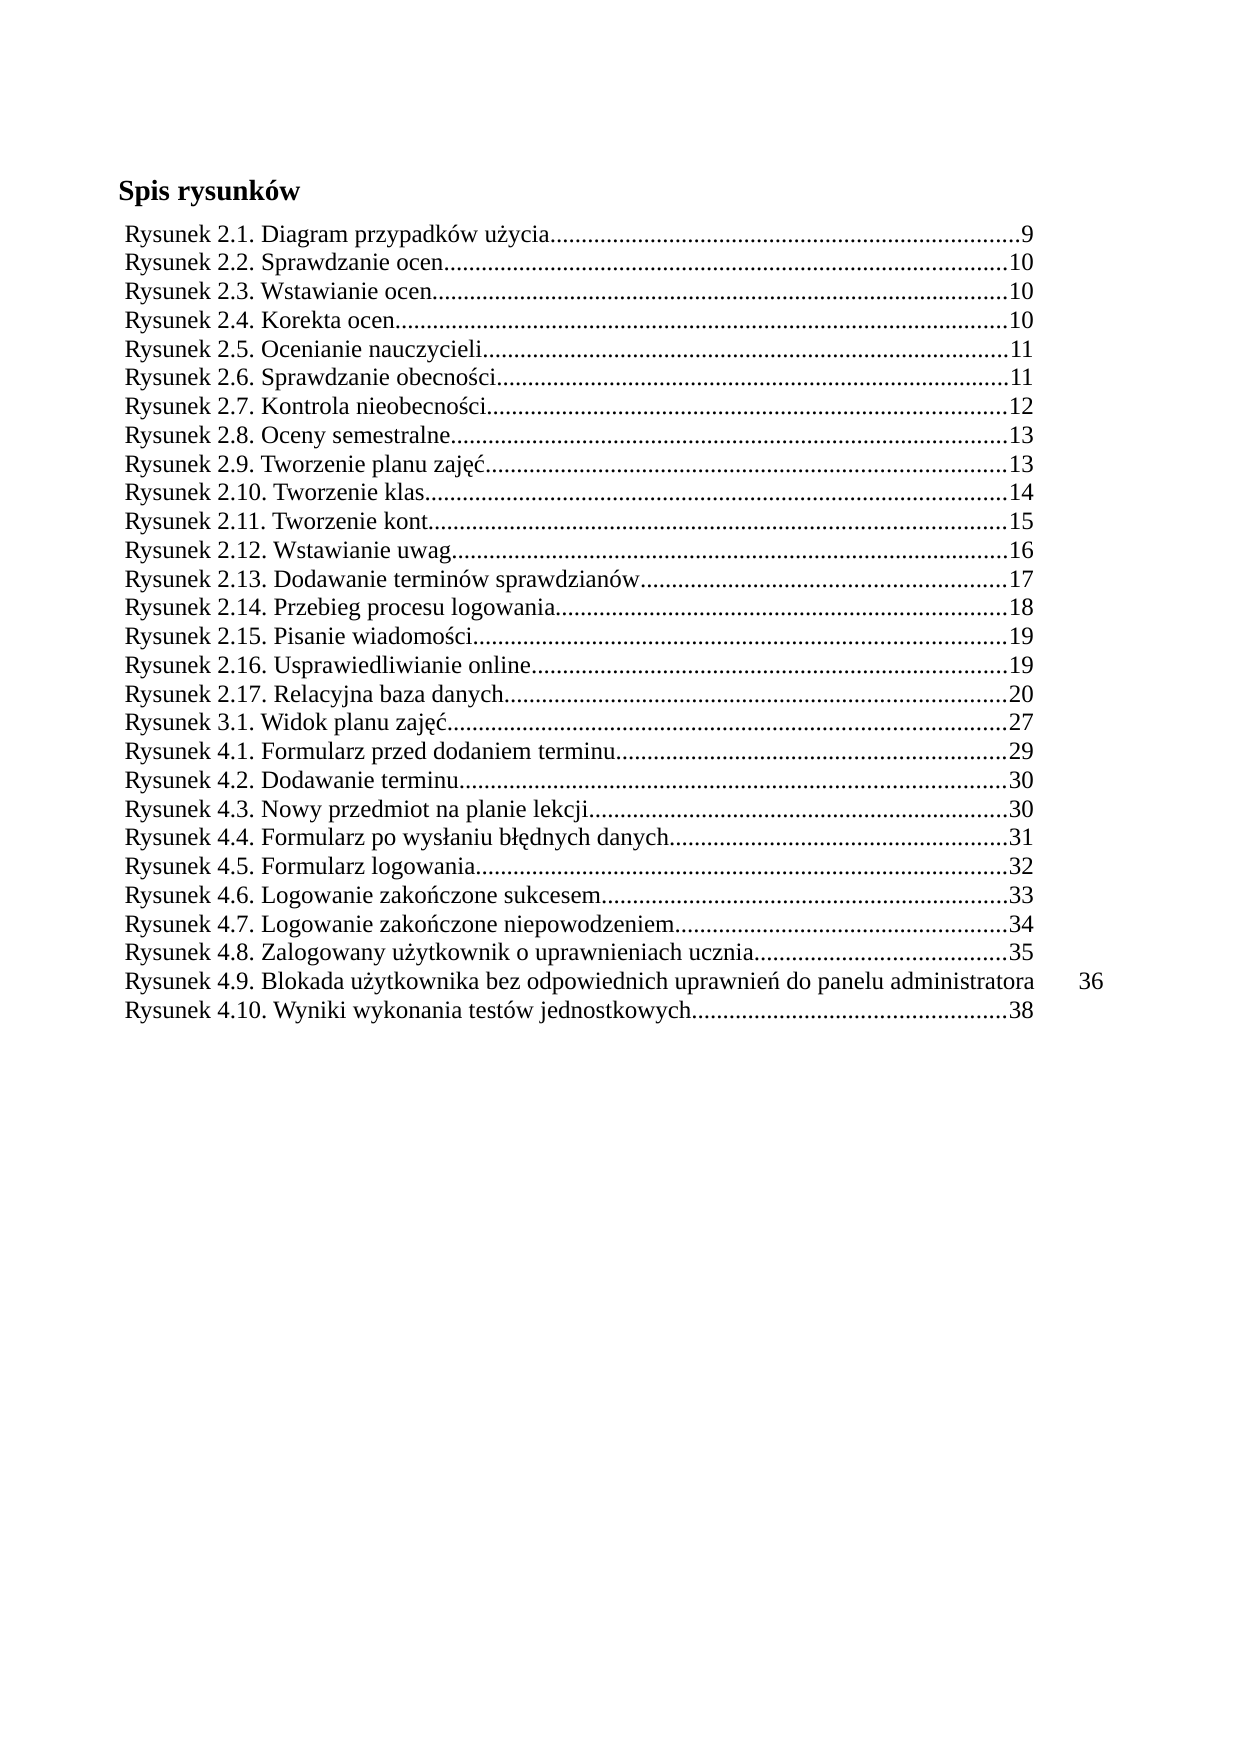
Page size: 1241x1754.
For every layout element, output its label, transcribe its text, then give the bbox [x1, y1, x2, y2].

text Rysunek 2.6. Sprawdzanie obecności 11 [118, 362, 1122, 391]
text Rysunek 4.8. Zalogowany użytkownik o uprawnieniach ucznia 35 [118, 937, 1122, 966]
text Rysunek 4.10. Wyniki wykonania testów jednostkowych 38 [118, 995, 1122, 1024]
text Rysunek 2.11. Tworzenie kont 15 [118, 506, 1122, 535]
text Rysunek 4.7. Logowanie zakończone niepowodzeniem 34 [118, 909, 1122, 937]
text Rysunek 4.6. Logowanie zakończone sukcesem 33 [118, 880, 1122, 909]
text Rysunek 2.9. Tworzenie planu zajęć 13 [118, 449, 1122, 477]
text Rysunek 2.12. Wstawianie uwag 16 [118, 535, 1122, 564]
text Rysunek 2.14. Przebieg procesu logowania 18 [118, 592, 1122, 621]
text Rysunek 3.1. Widok planu zajęć 27 [118, 707, 1122, 736]
text Rysunek 2.10. Tworzenie klas 14 [118, 477, 1122, 506]
subtitle Spis rysunków [118, 173, 1122, 206]
text Rysunek 2.17. Relacyjna baza danych 20 [118, 679, 1122, 707]
text Rysunek 4.9. Blokada użytkownika bez odpowiednich uprawnień do panelu administratora 36 [118, 966, 1122, 995]
text Rysunek 2.3. Wstawianie ocen 10 [118, 276, 1122, 305]
text Rysunek 2.5. Ocenianie nauczycieli 11 [118, 334, 1122, 362]
text Rysunek 4.2. Dodawanie terminu 30 [118, 765, 1122, 794]
text Rysunek 2.1. Diagram przypadków użycia 9 [118, 219, 1122, 247]
text Rysunek 2.4. Korekta ocen 10 [118, 305, 1122, 334]
text Rysunek 4.3. Nowy przedmiot na planie lekcji 30 [118, 794, 1122, 822]
text Rysunek 2.8. Oceny semestralne 13 [118, 420, 1122, 449]
text Rysunek 2.2. Sprawdzanie ocen 10 [118, 247, 1122, 276]
text Rysunek 2.7. Kontrola nieobecności 12 [118, 391, 1122, 420]
text Rysunek 2.13. Dodawanie terminów sprawdzianów 17 [118, 564, 1122, 592]
text Rysunek 4.4. Formularz po wysłaniu błędnych danych 31 [118, 822, 1122, 851]
text Rysunek 2.15. Pisanie wiadomości 19 [118, 621, 1122, 650]
text Rysunek 2.16. Usprawiedliwianie online 19 [118, 650, 1122, 679]
text Rysunek 4.5. Formularz logowania 32 [118, 851, 1122, 880]
text Rysunek 4.1. Formularz przed dodaniem terminu 29 [118, 736, 1122, 765]
